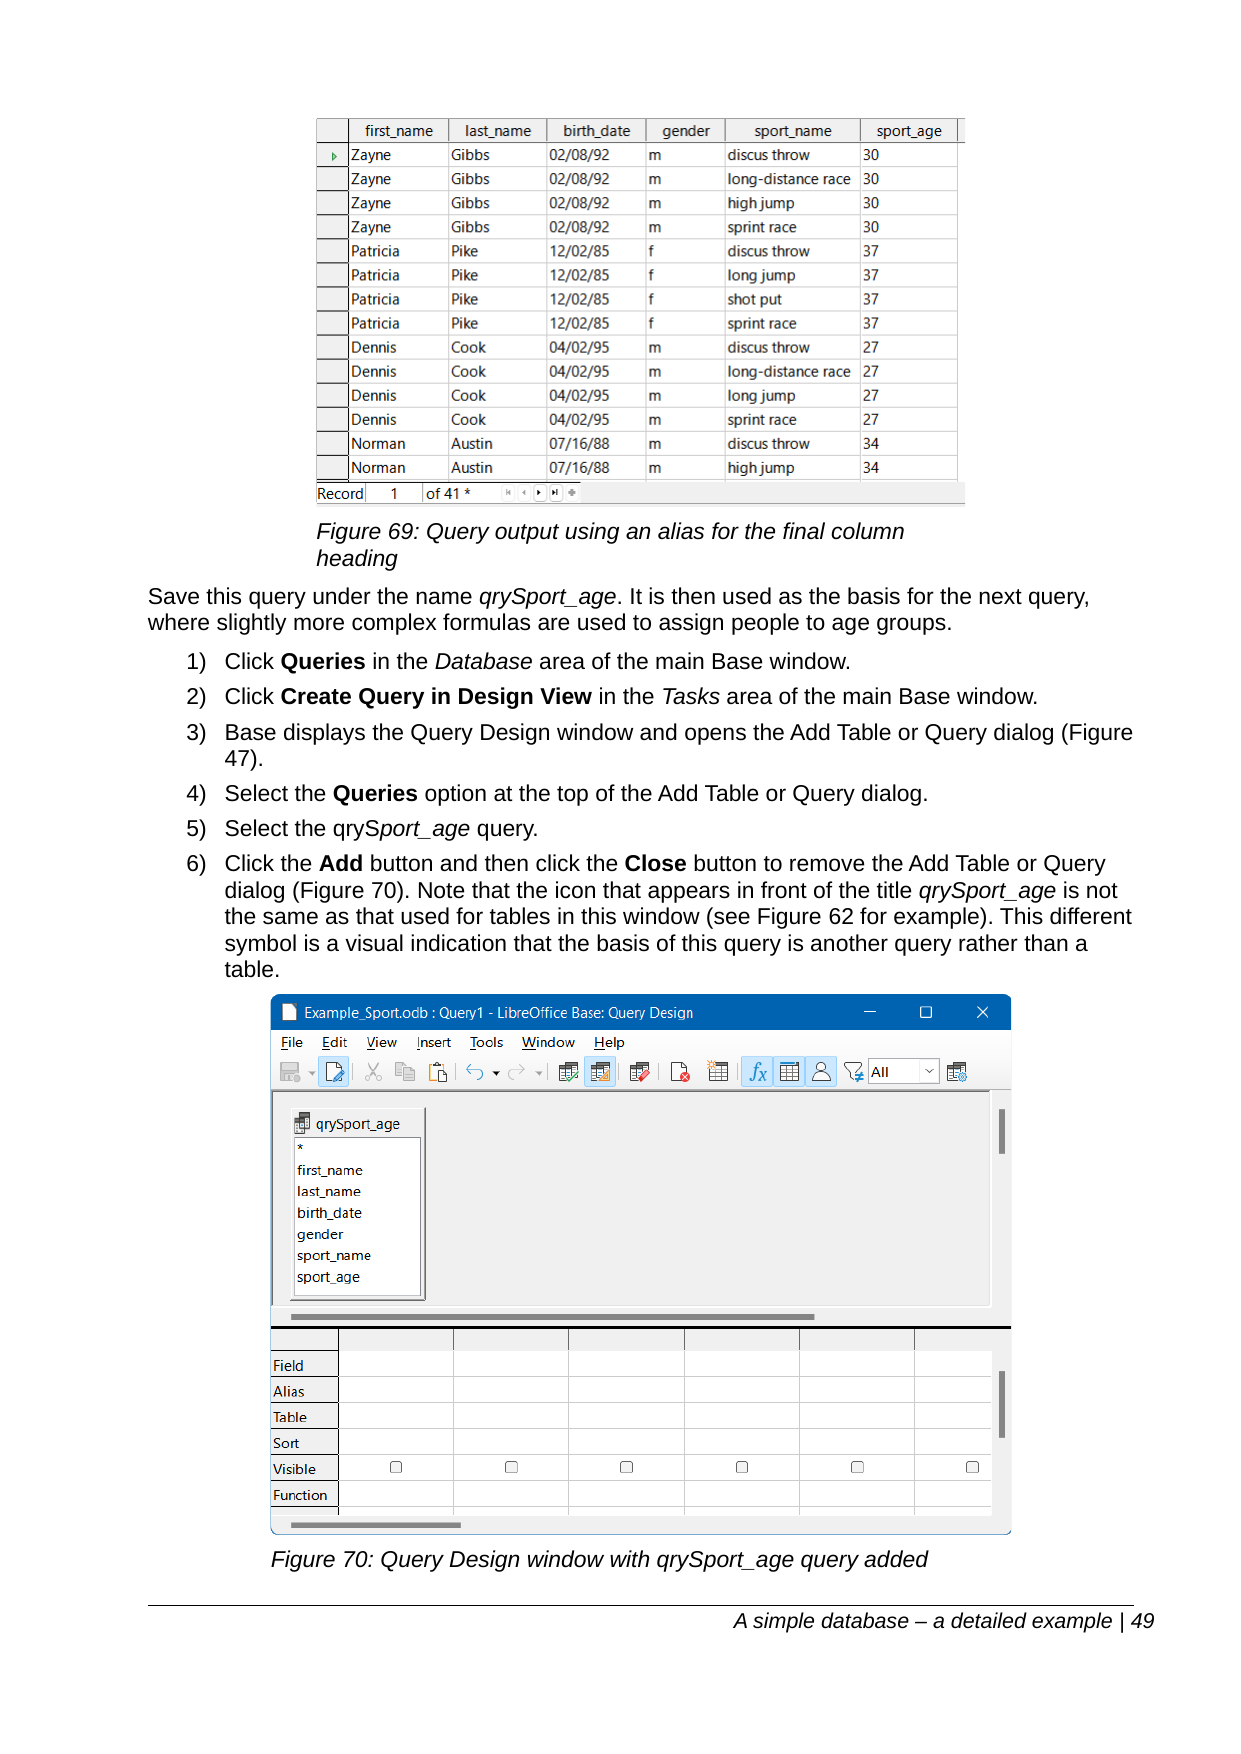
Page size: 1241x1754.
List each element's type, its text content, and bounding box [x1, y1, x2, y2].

picture [270, 994, 1012, 1535]
text Figure 69: Query output using an alias for the final column heading [316, 518, 965, 571]
list Base displays the Query Design window and opens the Add Table or Query dialog (Figure 47). [207, 718, 1134, 771]
list Click Create Query in Design View in the Tasks area of the main Base window. [207, 683, 1134, 709]
list Select the Queries option at the top of the Add Table or Query dialog. [207, 780, 1134, 806]
list Click Queries in the Database area of the main Base window. [207, 648, 1134, 674]
list Select the qrySport_age query. [207, 815, 1134, 842]
list Click the Add button and then click the Close button to remove the Add Table or Query dialog (Figure 70). Note that the icon that appears in front of the title qrySport_age is not the same as that used for tables in this window (see Figure 62 for example). This different symbol is a visual indication that the basis of this query is another query rather than a table. [207, 850, 1134, 982]
text Save this query under the name qrySport_age. It is then used as the basis for the next query, where slightly more complex formulas are used to assign people to age groups. [148, 583, 1134, 636]
text Figure 70: Query Design window with qrySport_age query added [271, 1546, 1011, 1573]
picture [316, 118, 966, 507]
